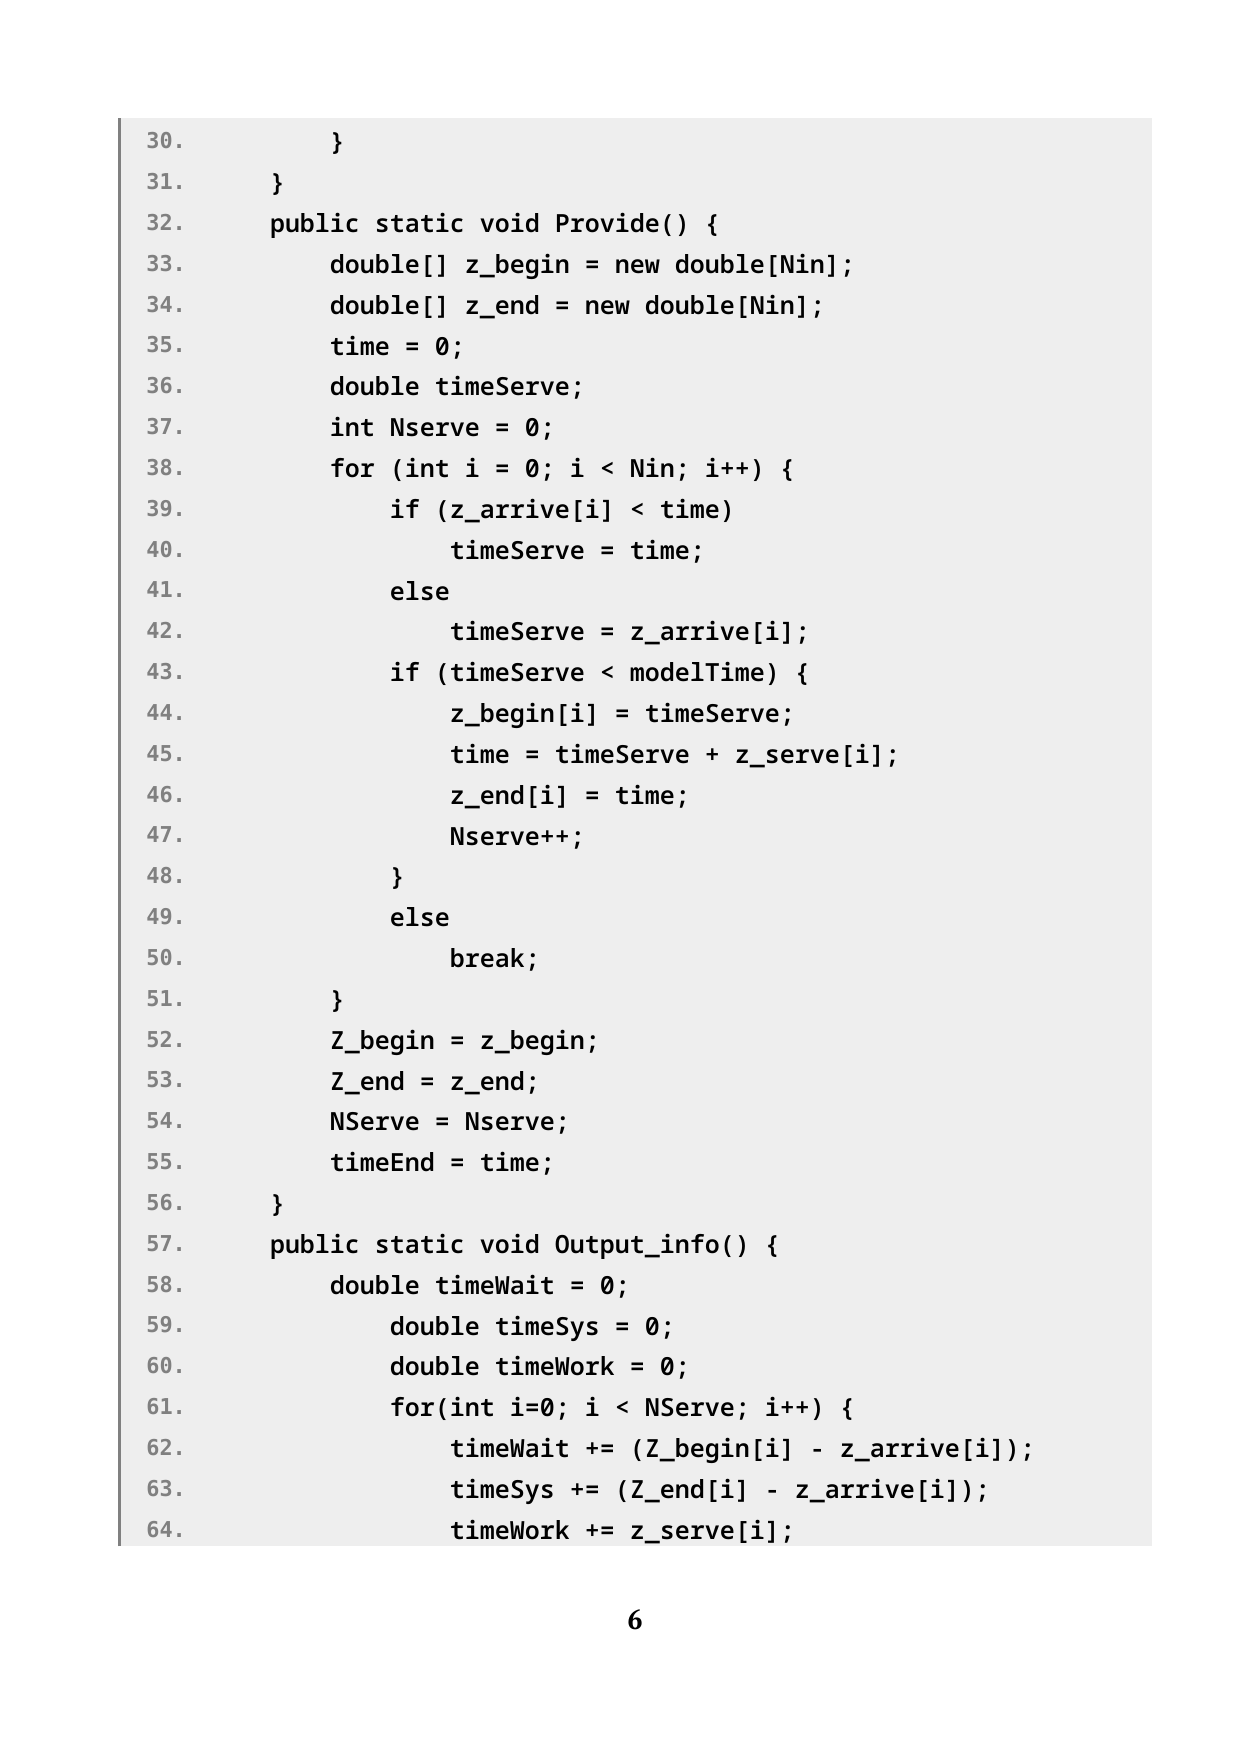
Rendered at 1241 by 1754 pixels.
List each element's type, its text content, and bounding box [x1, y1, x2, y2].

list z_end[i] = time; [121, 771, 1152, 811]
list } [121, 853, 1152, 893]
list } [121, 976, 1152, 1016]
list double timeWait = 0; [121, 1261, 1152, 1301]
list } [121, 159, 1152, 199]
list timeWork += z_serve[i]; [121, 1506, 1152, 1546]
list else [121, 567, 1152, 607]
list double[] z_begin = new double[Nin]; [121, 241, 1152, 281]
list timeEnd = time; [121, 1139, 1152, 1179]
list Z_end = z_end; [121, 1057, 1152, 1097]
list timeServe = time; [121, 526, 1152, 566]
list } [121, 118, 1152, 158]
list NServe = Nserve; [121, 1098, 1152, 1138]
list if (z_arrive[i] < time) [121, 486, 1152, 526]
list } [121, 1180, 1152, 1220]
list else [121, 894, 1152, 934]
list z_begin[i] = timeServe; [121, 690, 1152, 730]
list Z_begin = z_begin; [121, 1016, 1152, 1056]
list double timeServe; [121, 363, 1152, 403]
list double[] z_end = new double[Nin]; [121, 281, 1152, 321]
list break; [121, 935, 1152, 975]
list public static void Output_info() { [121, 1221, 1152, 1261]
list timeServe = z_arrive[i]; [121, 608, 1152, 648]
list public static void Provide() { [121, 200, 1152, 240]
list for (int i = 0; i < Nin; i++) { [121, 445, 1152, 485]
list double timeWork = 0; [121, 1343, 1152, 1383]
list time = 0; [121, 322, 1152, 362]
list int Nserve = 0; [121, 404, 1152, 444]
list if (timeServe < modelTime) { [121, 649, 1152, 689]
list Nserve++; [121, 812, 1152, 852]
list time = timeServe + z_serve[i]; [121, 731, 1152, 771]
list timeSys += (Z_end[i] - z_arrive[i]); [121, 1466, 1152, 1506]
list timeWait += (Z_begin[i] - z_arrive[i]); [121, 1425, 1152, 1465]
list double timeSys = 0; [121, 1302, 1152, 1342]
list for(int i=0; i < NServe; i++) { [121, 1384, 1152, 1424]
